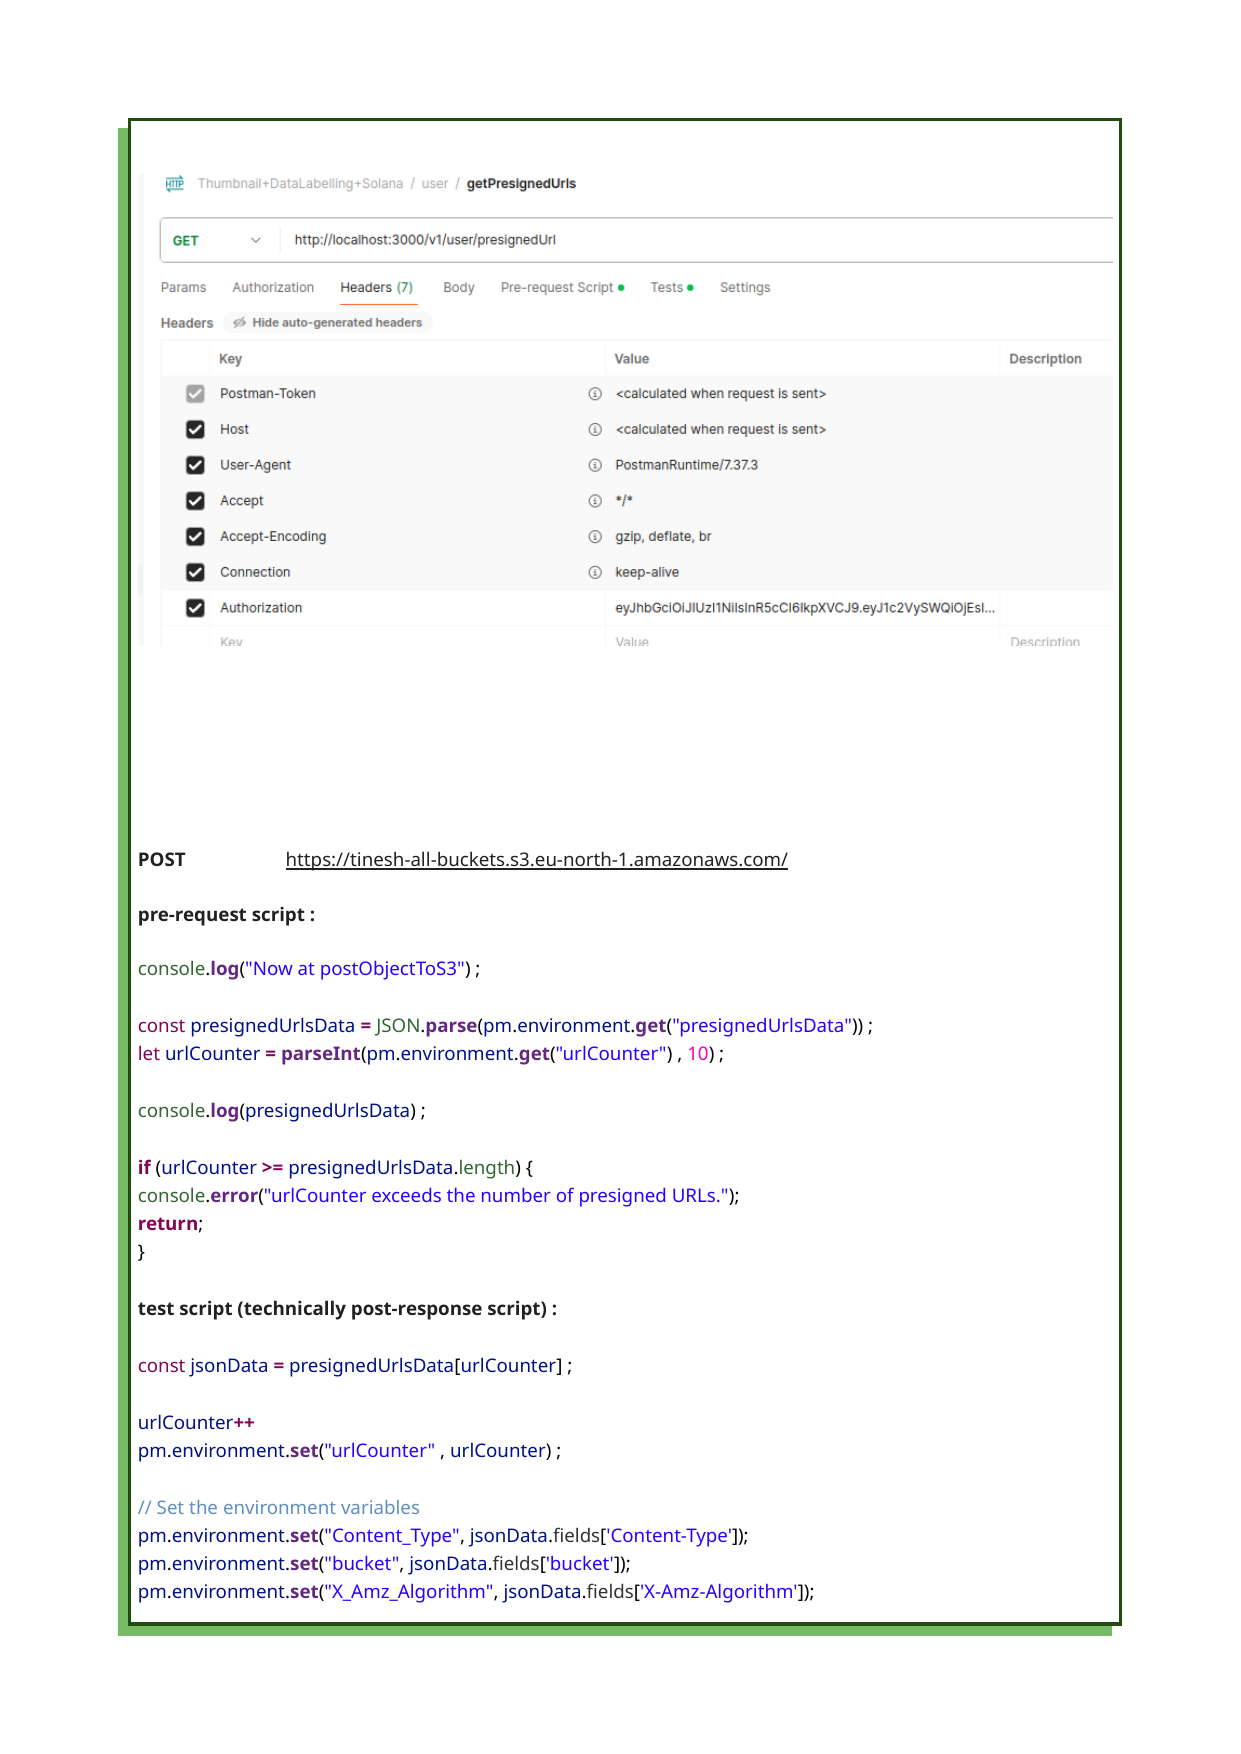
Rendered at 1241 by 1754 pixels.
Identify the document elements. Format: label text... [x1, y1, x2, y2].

text console.log(presignedUrlsData) ; [138, 1094, 1113, 1123]
text console.log("Now at postObjectToS3") ; [138, 955, 1113, 981]
text pm.environment.set("urlCounter" , urlCounter) ; [138, 1434, 1113, 1463]
text console.error("urlCounter exceeds the number of presigned URLs."); [138, 1179, 1113, 1208]
text pm.environment.set("bucket", jsonData.fields['bucket']); [138, 1548, 1113, 1576]
text let urlCounter = parseInt(pm.environment.get("urlCounter") , 10) ; [138, 1038, 1113, 1066]
text return; [138, 1208, 1113, 1236]
picture [137, 174, 1113, 646]
text } [138, 1236, 1113, 1264]
text pm.environment.set("X_Amz_Algorithm", jsonData.fields['X-Amz-Algorithm']); [138, 1576, 1113, 1604]
text POST https://tinesh-all-buckets.s3.eu-north-1.amazonaws.com/ [138, 847, 1113, 872]
text const presignedUrlsData = JSON.parse(pm.environment.get("presignedUrlsData")) ; [138, 1009, 1113, 1038]
text test script (technically post-response script) : [138, 1293, 1113, 1321]
text const jsonData = presignedUrlsData[urlCounter] ; [138, 1349, 1113, 1378]
text if (urlCounter >= presignedUrlsData.length) { [138, 1151, 1113, 1179]
text pm.environment.set("Content_Type", jsonData.fields['Content-Type']); [138, 1519, 1113, 1548]
text // Set the environment variables [138, 1491, 1113, 1519]
text pre-request script : [138, 901, 1113, 927]
text urlCounter++ [138, 1406, 1113, 1434]
